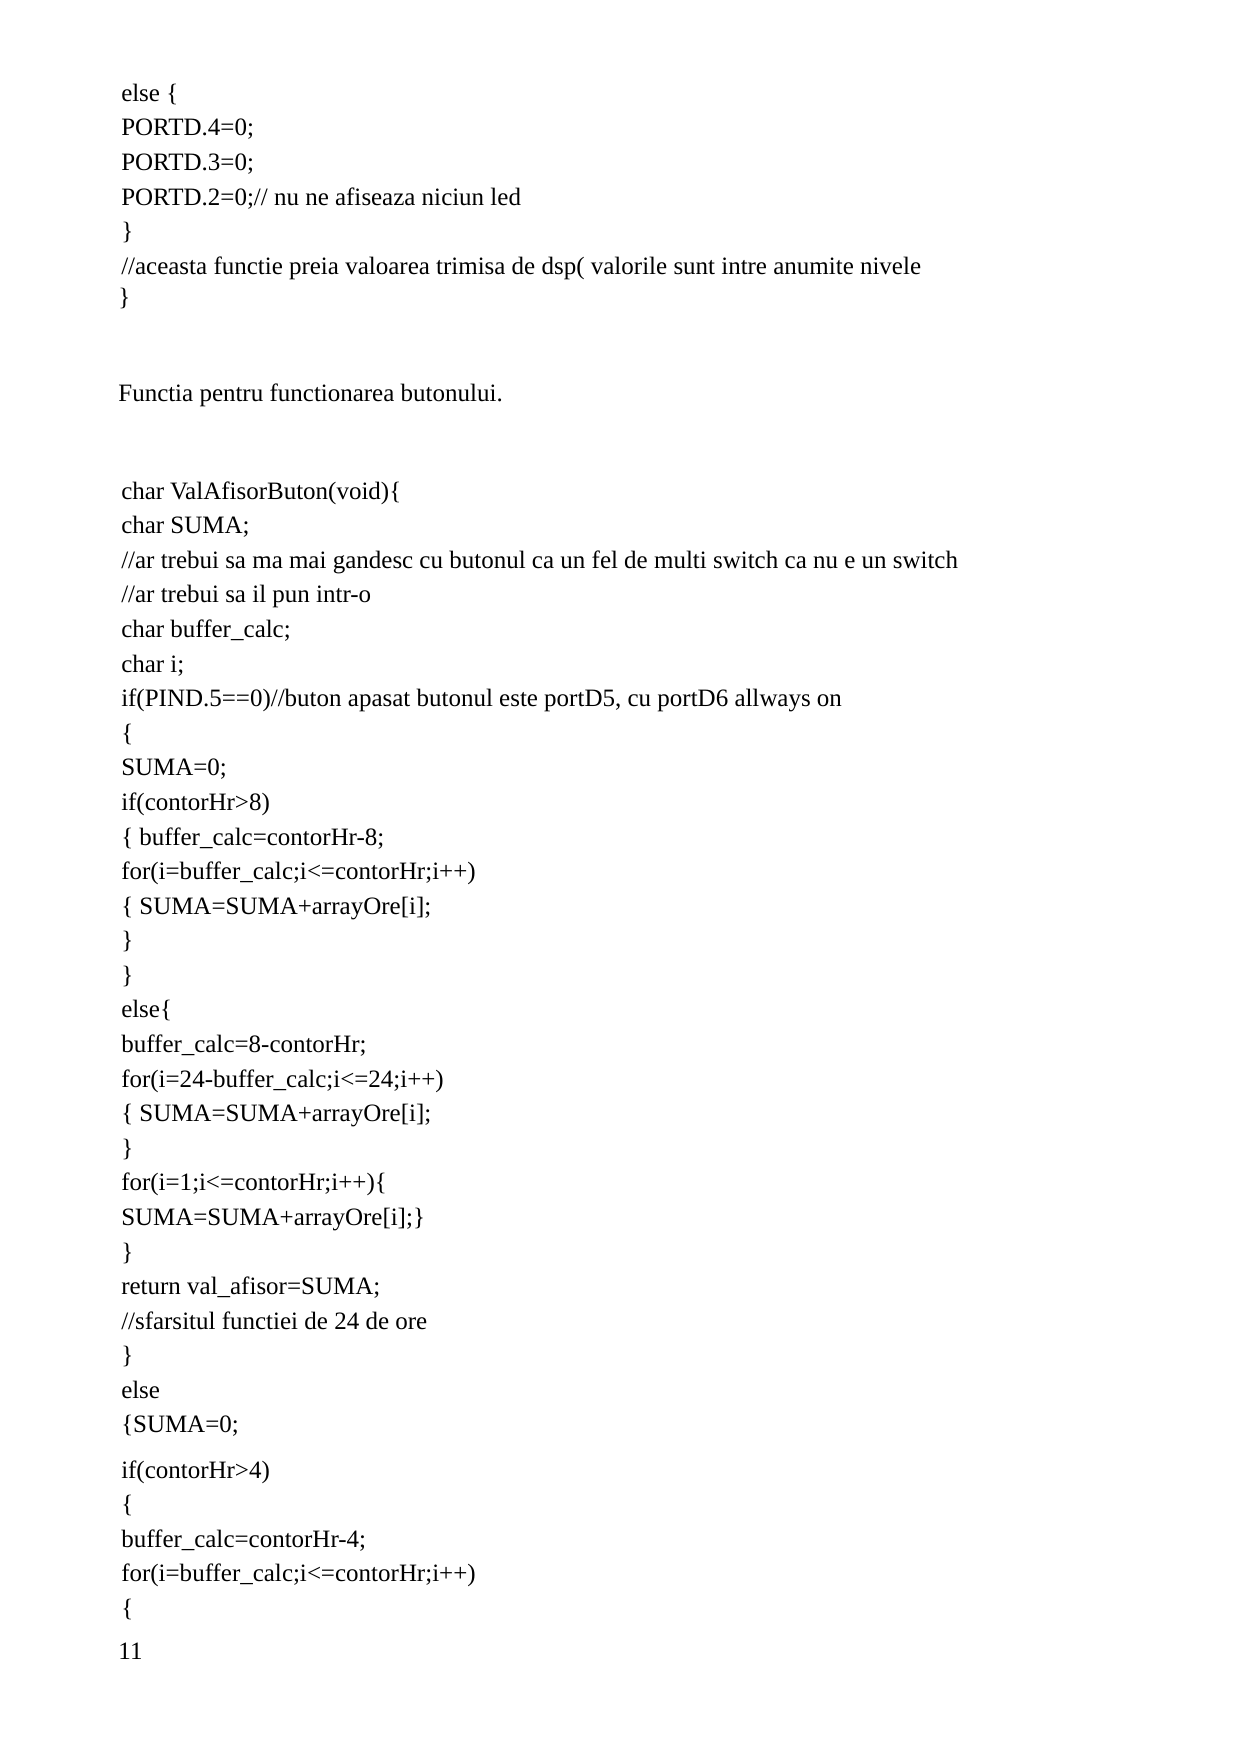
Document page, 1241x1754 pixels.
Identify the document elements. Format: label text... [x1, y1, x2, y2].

table_header PORTD.3=0; [118, 144, 268, 179]
table_header char i; [118, 646, 197, 680]
table_header { SUMA=SUMA+arrayOre[i]; [118, 1095, 444, 1130]
table_header PORTD.2=0;// nu ne afiseaza niciun led [118, 179, 534, 213]
table_header for(i=24-buffer_calc;i<=24;i++) [118, 1061, 452, 1095]
table_header return val_afisor=SUMA; [118, 1268, 400, 1303]
table_header if(PIND.5==0)//buton apasat butonul este portD5, cu portD6 allways on [118, 680, 853, 715]
table_header for(i=buffer_calc;i<=contorHr;i++) [118, 853, 484, 888]
table_header if(contorHr>8) [118, 784, 282, 819]
table_header { buffer_calc=contorHr-8; [118, 819, 397, 853]
table_header char ValAfisorButon(void){ [118, 473, 415, 507]
text } [118, 282, 1122, 311]
table_header { SUMA=SUMA+arrayOre[i]; [118, 888, 444, 922]
table_header { [118, 715, 154, 749]
table_header {SUMA=0; [118, 1407, 253, 1441]
table_header [118, 1441, 136, 1452]
table_header { [118, 1486, 148, 1521]
table_header } [118, 1338, 148, 1372]
table_header { [118, 1590, 148, 1625]
table_header else [118, 1372, 174, 1407]
table_header } [118, 213, 148, 248]
table_header } [118, 1130, 148, 1164]
table_header char SUMA; [118, 508, 263, 542]
table_header PORTD.4=0; [118, 110, 268, 144]
table_header else { [118, 75, 193, 109]
table_header //ar trebui sa il pun intr-o [118, 577, 384, 611]
table_header for(i=buffer_calc;i<=contorHr;i++) [118, 1556, 484, 1590]
text Functia pentru functionarea butonului. [118, 378, 1122, 406]
table_header //sfarsitul functiei de 24 de ore [118, 1303, 440, 1337]
table_header SUMA=SUMA+arrayOre[i];} [118, 1199, 439, 1234]
table_header } [118, 923, 154, 957]
table_header char buffer_calc; [118, 611, 303, 646]
table_header SUMA=0; [118, 750, 241, 784]
table_header if(contorHr>4) [118, 1452, 282, 1486]
table_header //ar trebui sa ma mai gandesc cu butonul ca un fel de multi switch ca nu e un switch [118, 542, 967, 577]
table_header //aceasta functie preia valoarea trimisa de dsp( valorile sunt intre anumite nivele [118, 248, 931, 282]
table_header else{ [118, 992, 186, 1026]
table_header } [118, 1234, 148, 1268]
table_header buffer_calc=contorHr-4; [118, 1521, 379, 1556]
table_header for(i=1;i<=contorHr;i++){ [118, 1165, 397, 1199]
table_header buffer_calc=8-contorHr; [118, 1026, 379, 1061]
table_header } [118, 957, 148, 992]
